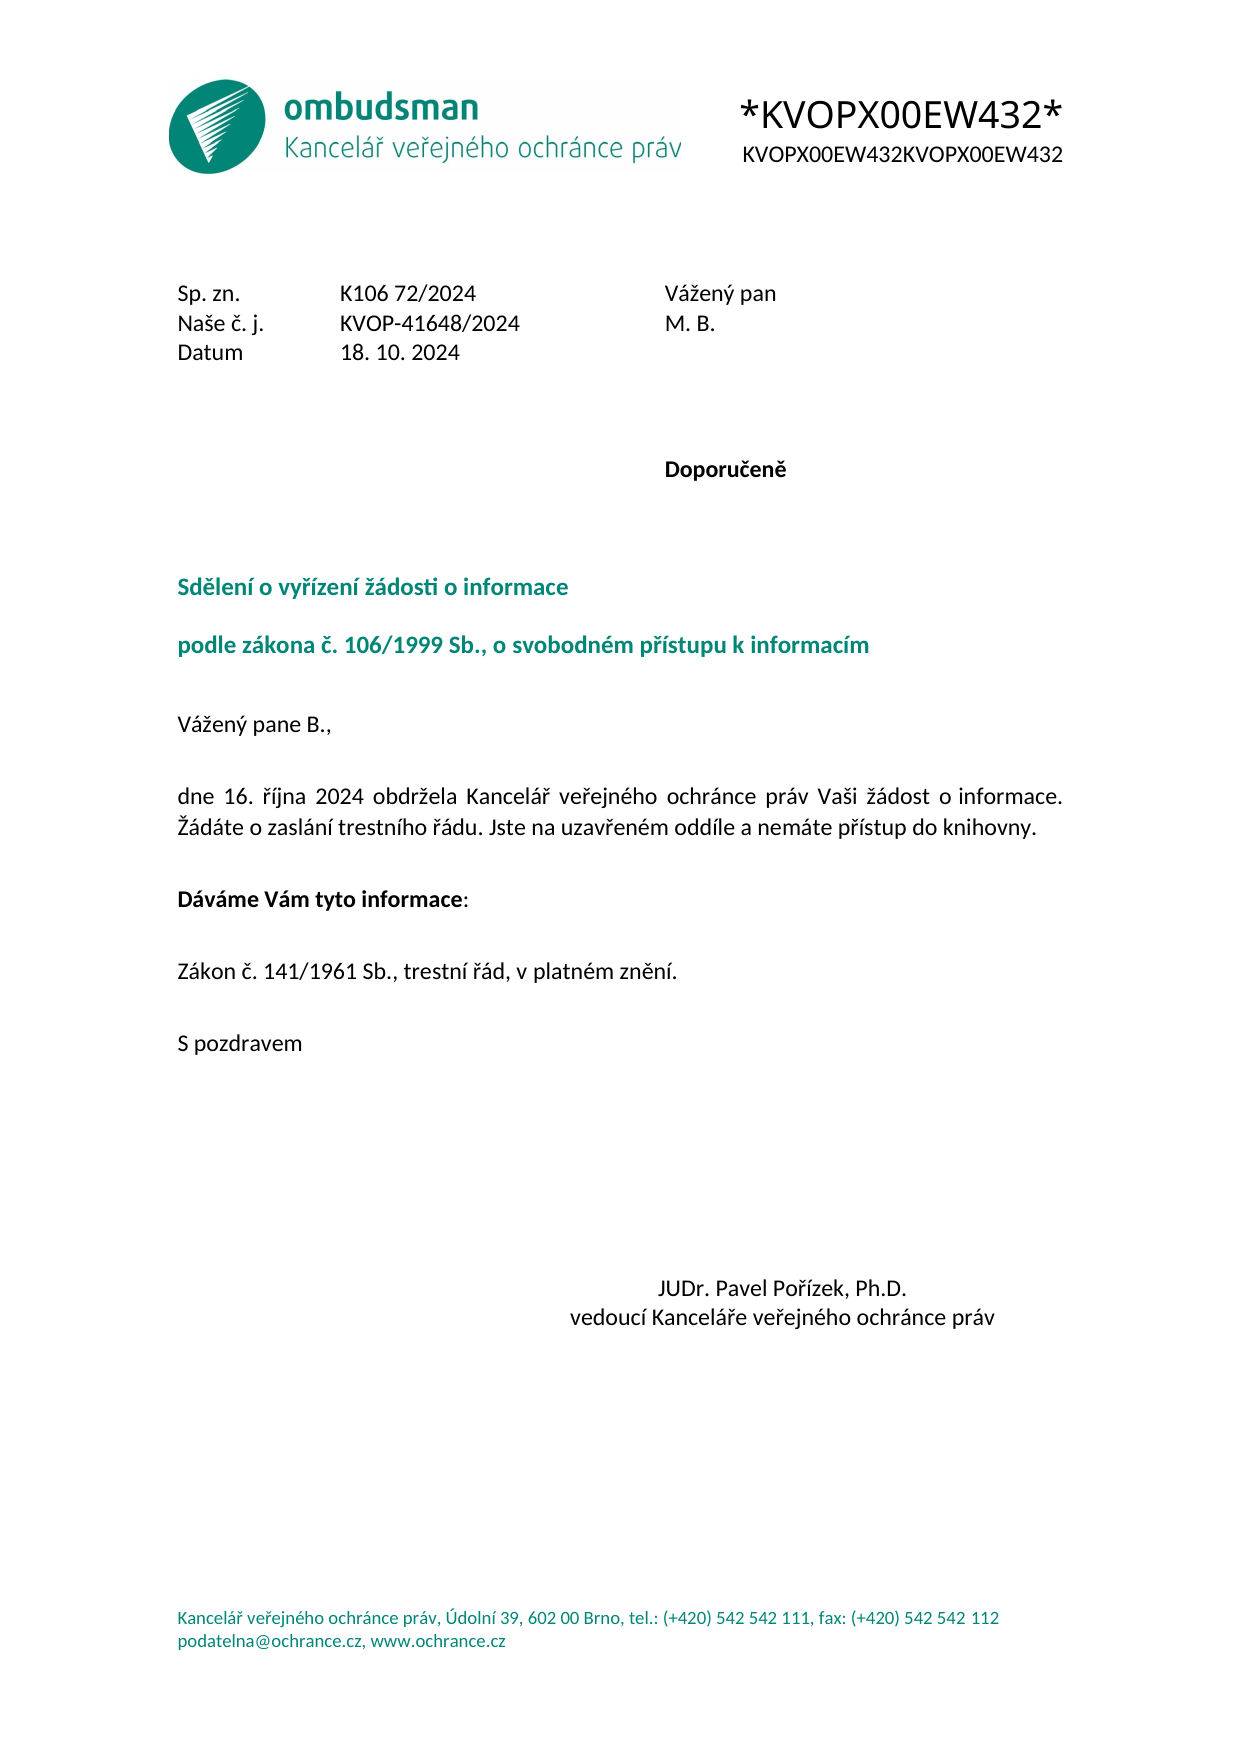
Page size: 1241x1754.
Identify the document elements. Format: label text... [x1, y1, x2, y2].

text S pozdravem [177, 1028, 1063, 1057]
text JUDr. Pavel Pořízek, Ph.D. [502, 1273, 1063, 1302]
text vedoucí Kanceláře veřejného ochránce práv [502, 1302, 1063, 1332]
text dne 16. října 2024 obdržela Kancelář veřejného ochránce práv Vaši žádost o informace. Žádáte o zaslání trestního řádu. Jste na uzavřeném oddíle a nemáte přístup do knihovny. [177, 781, 1063, 841]
table_header Sp. zn. Naše č. j. Datum [177, 220, 340, 513]
table_header Vážený pan M. B. Doporučeně [665, 220, 1085, 513]
text Vážený pane B., [177, 709, 1063, 738]
subtitle Sdělení o vyřízení žádosti o informace [177, 571, 1063, 602]
text Zákon č. 141/1961 Sb., trestní řád, v platném znění. [177, 956, 1063, 985]
subtitle podle zákona č. 106/1999 Sb., o svobodném přístupu k informacím [177, 630, 1063, 660]
table_header K106 72/2024 KVOP-41648/2024 18. 10. 2024 [340, 220, 664, 513]
text Dáváme Vám tyto informace: [177, 884, 1063, 913]
